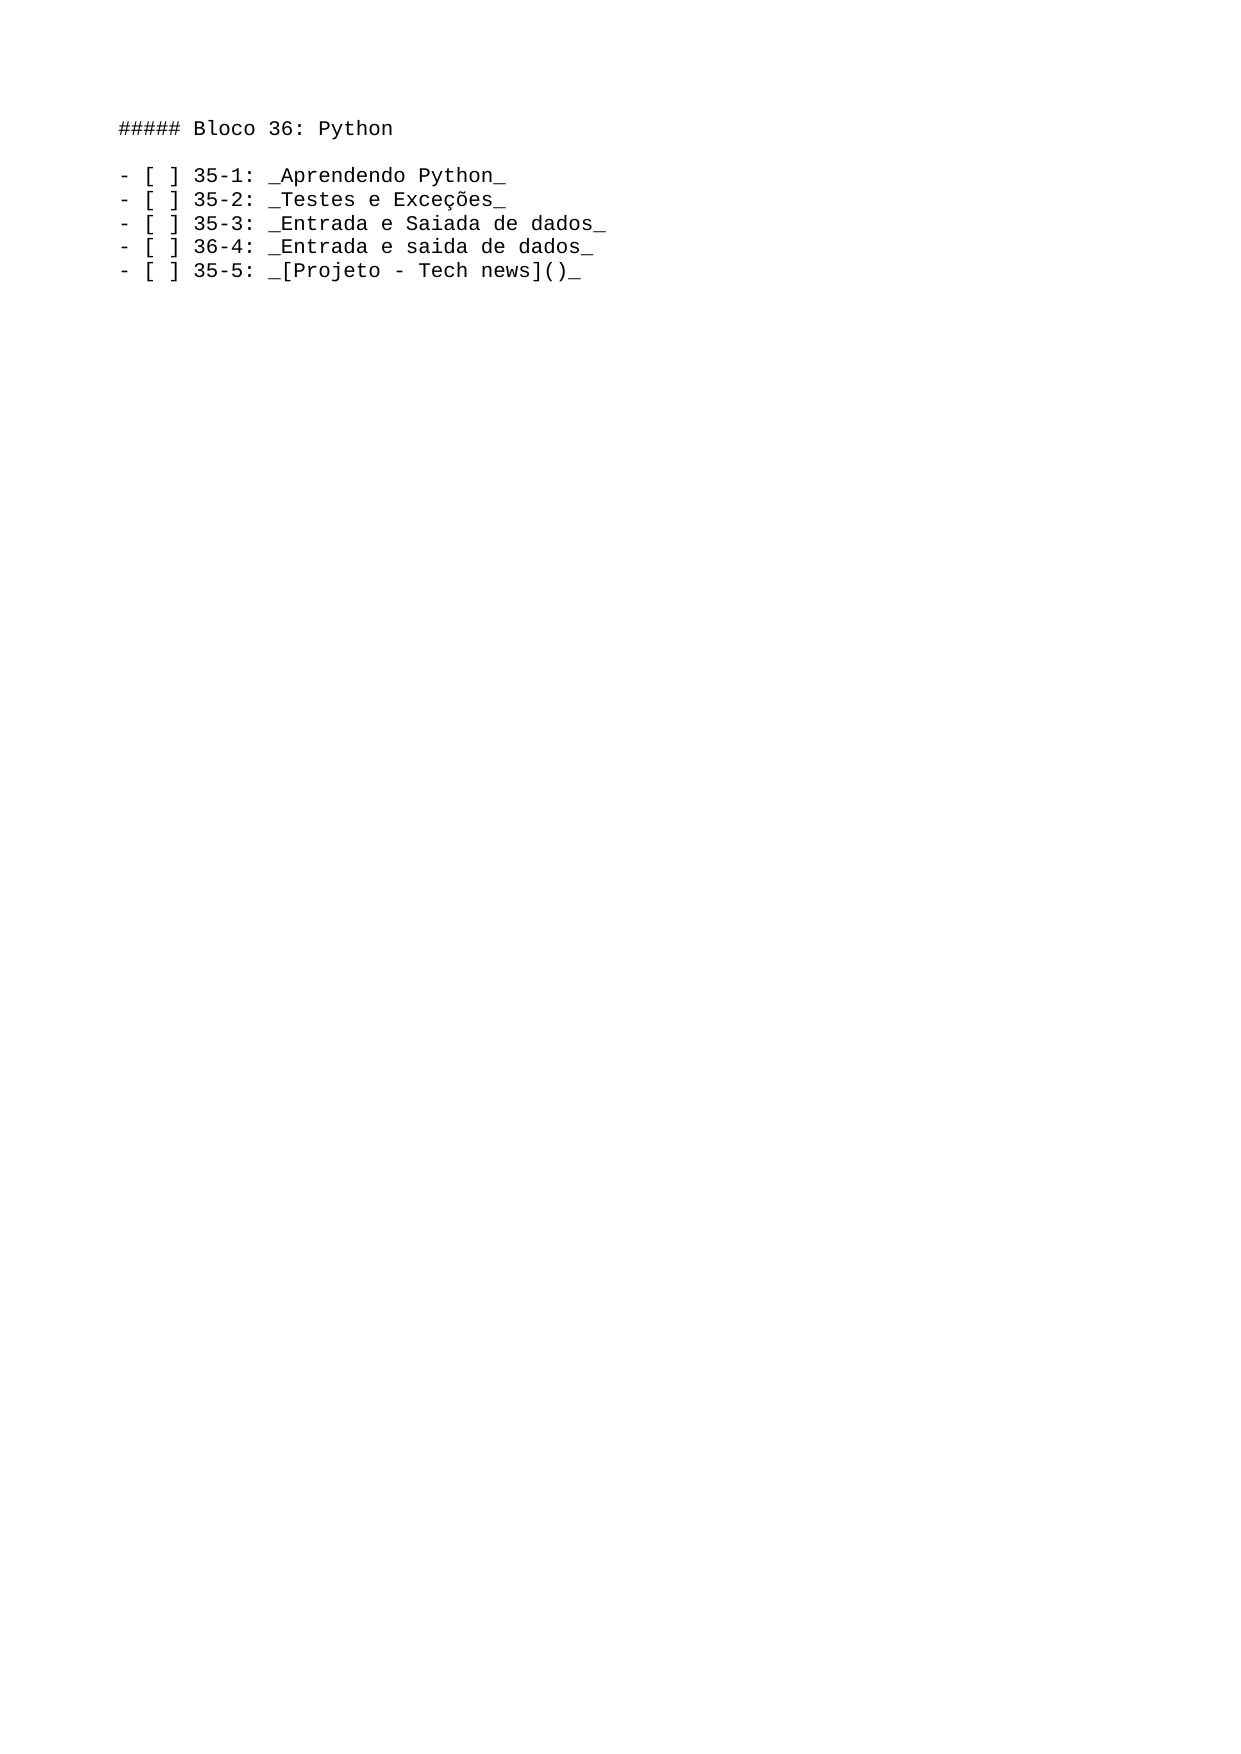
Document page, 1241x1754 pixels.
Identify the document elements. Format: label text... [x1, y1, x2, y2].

text - [ ] 35-3: _Entrada e Saiada de dados_ [118, 213, 1122, 236]
text - [ ] 35-2: _Testes e Exceções_ [118, 189, 1122, 213]
text - [ ] 35-5: _[Projeto - Tech news]()_ [118, 260, 1122, 284]
text - [ ] 35-1: _Aprendendo Python_ [118, 165, 1122, 189]
text - [ ] 36-4: _Entrada e saida de dados_ [118, 236, 1122, 260]
text ##### Bloco 36: Python [118, 118, 1122, 142]
